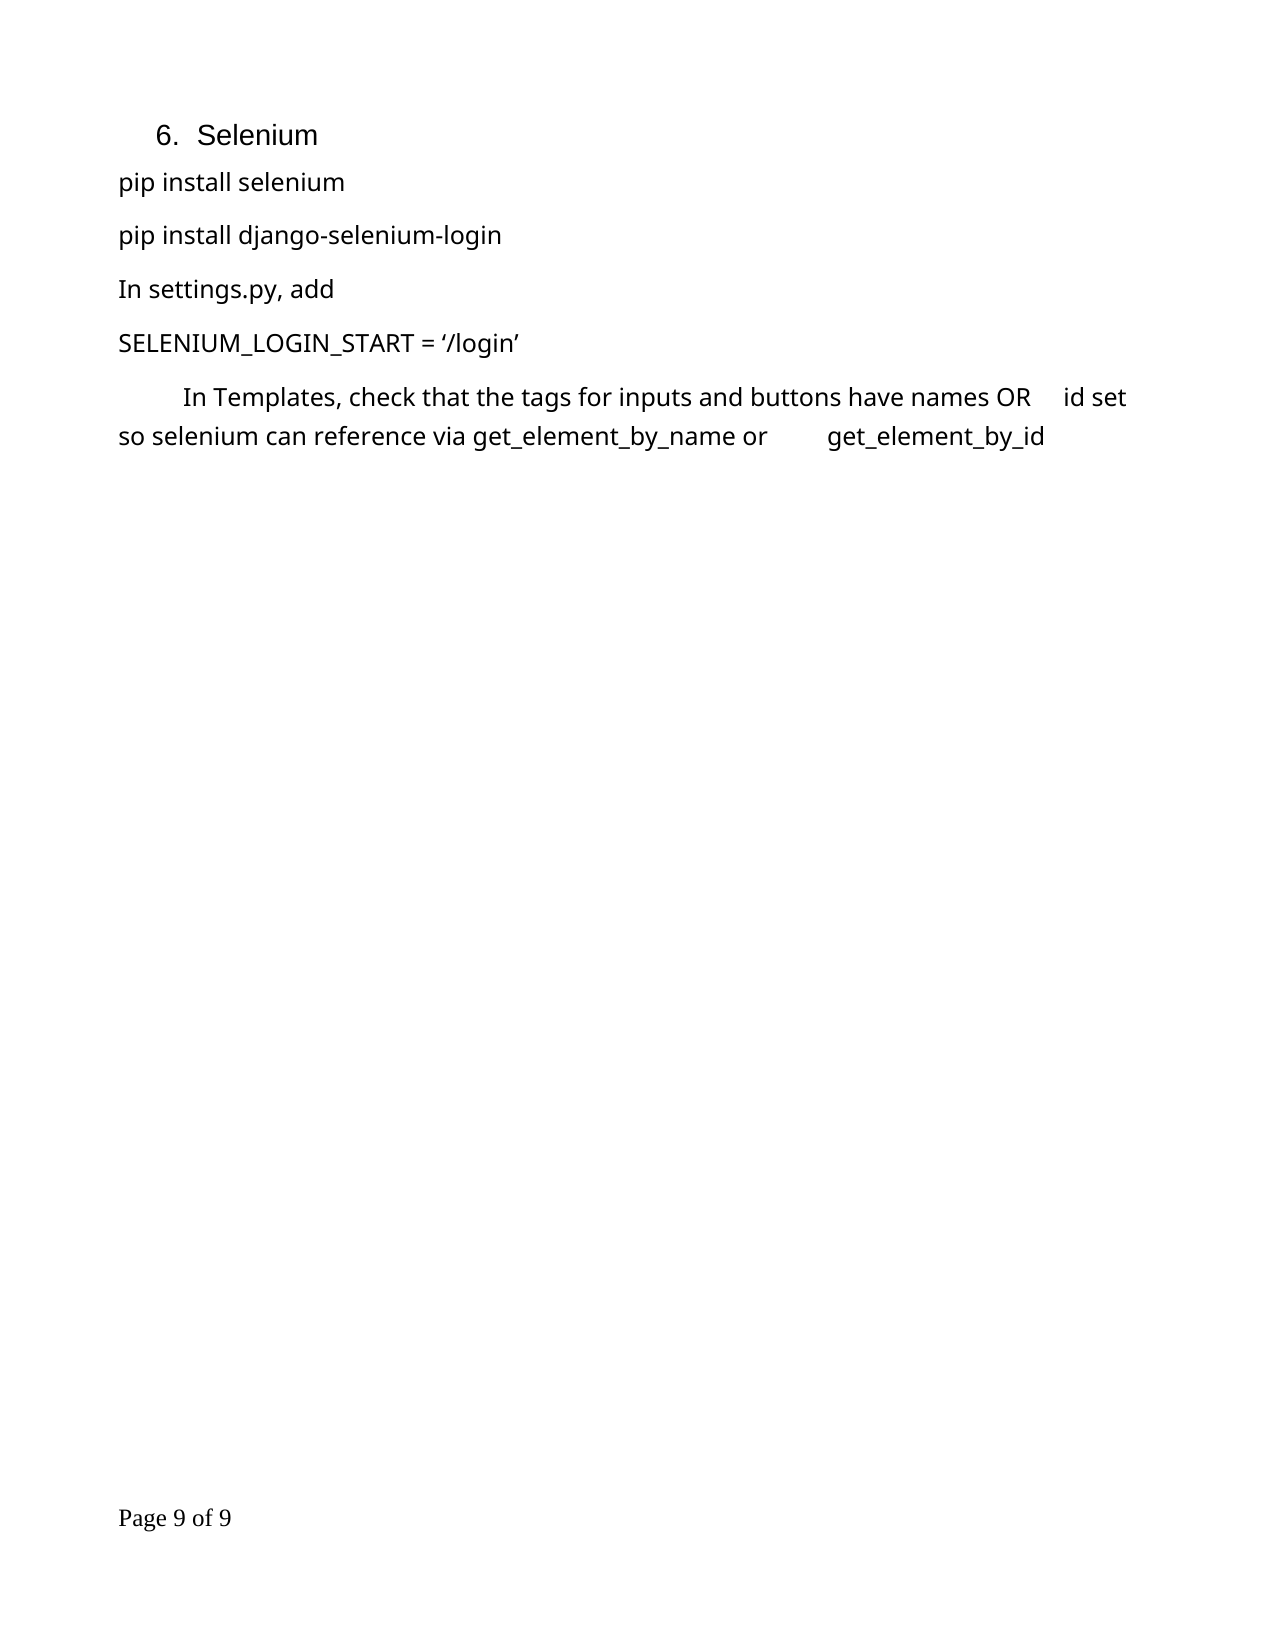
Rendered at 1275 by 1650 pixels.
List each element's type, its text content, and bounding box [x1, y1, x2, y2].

list In settings.py, add [77, 272, 1157, 306]
list SELENIUM_LOGIN_START = ‘/login’ [77, 325, 1157, 359]
subtitle Selenium [155, 118, 1157, 152]
list pip install selenium [77, 164, 1157, 198]
list pip install django-selenium-login [77, 218, 1157, 252]
text In Templates, check that the tags for inputs and buttons have names OR id set so selenium can reference via get_element_by_name or get_element_by_id [118, 379, 1157, 452]
